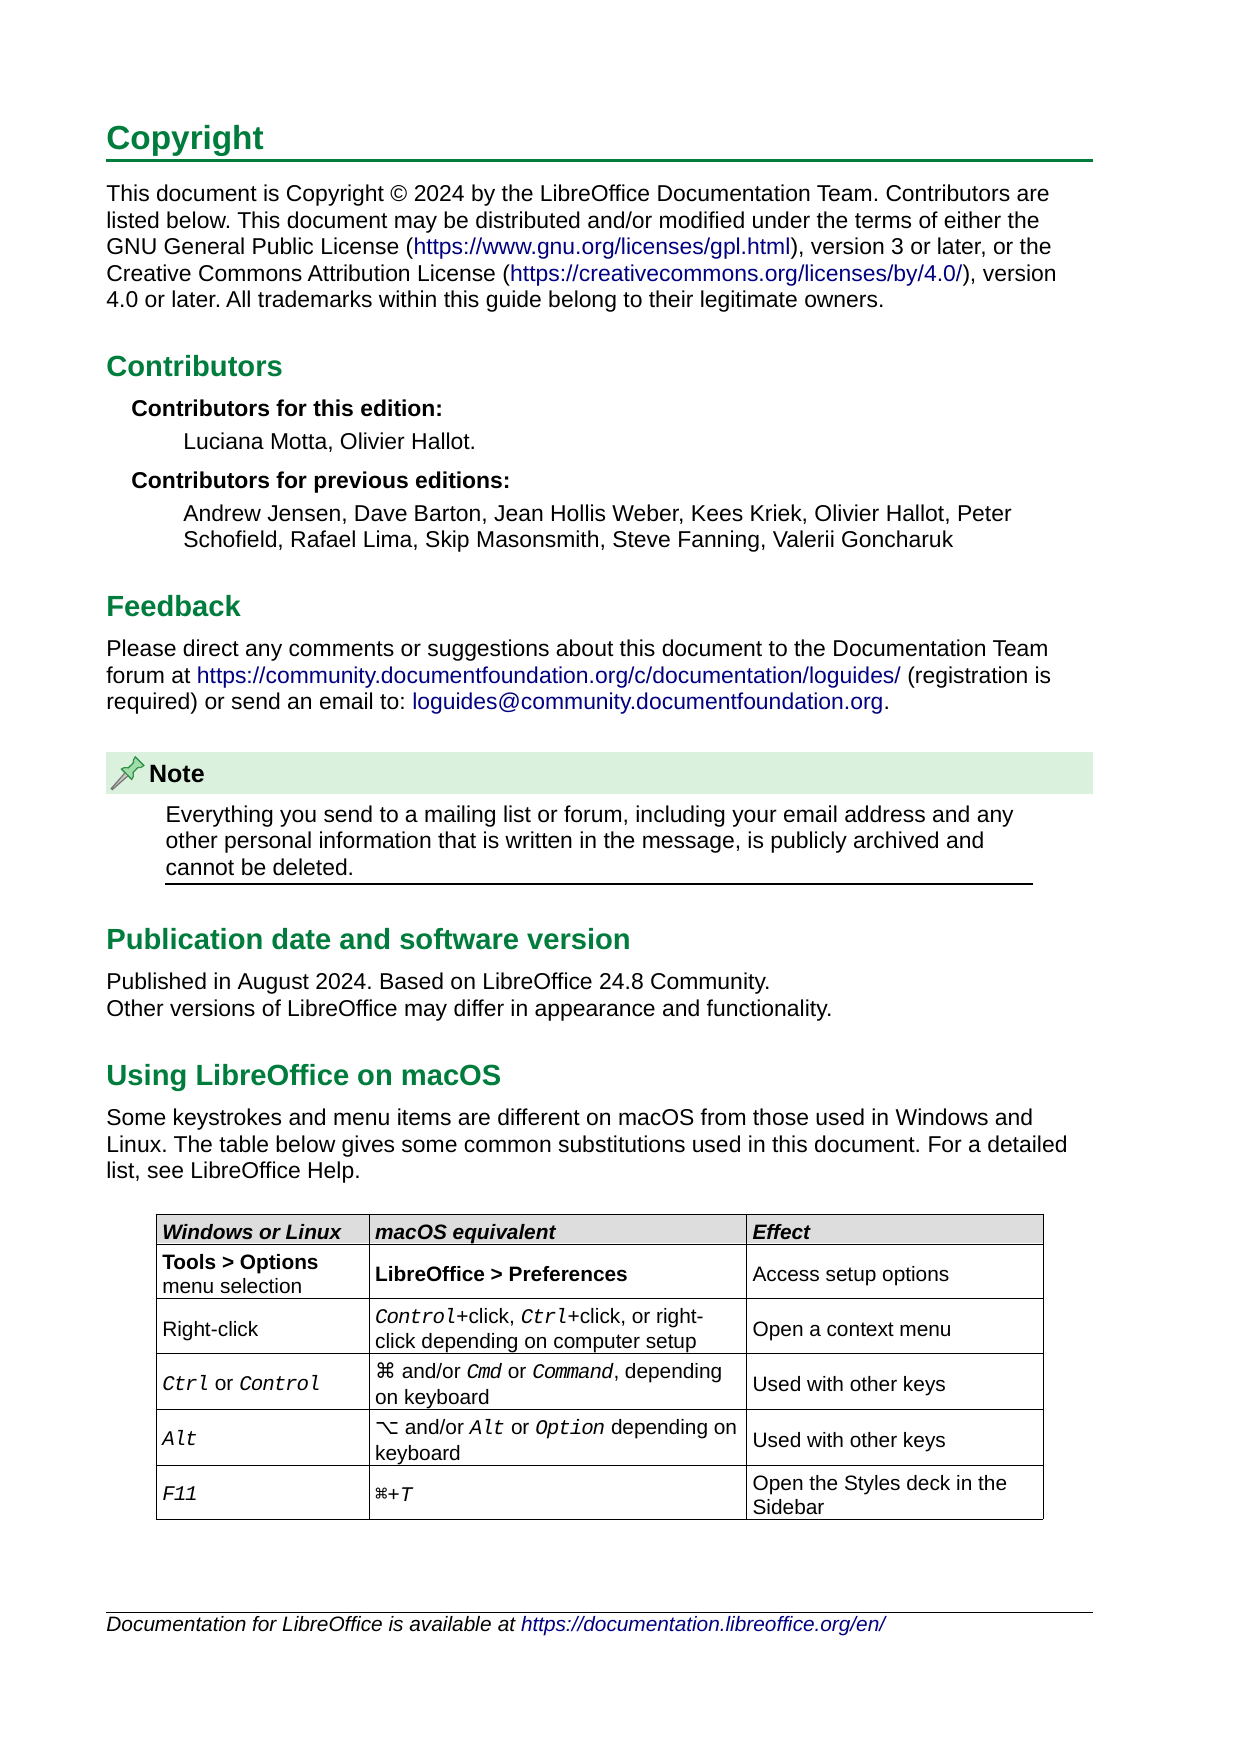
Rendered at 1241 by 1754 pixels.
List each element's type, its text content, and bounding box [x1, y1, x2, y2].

table_cell Open a context menu [747, 1299, 1043, 1353]
text Please direct any comments or suggestions about this document to the Documentation Team forum at https://community.documentfoundation.org/c/documentation/loguides/ (registration is required) or send an email to: loguides@community.documentfoundation.org. [106, 635, 1093, 714]
text Published in August 2024. Based on LibreOffice 24.8 Community. Other versions of LibreOffice may differ in appearance and functionality. [106, 968, 1093, 1021]
subtitle Using LibreOffice on macOS [106, 1058, 1093, 1092]
subtitle Feedback [106, 589, 1093, 623]
table_cell Access setup options [747, 1245, 1043, 1297]
text Contributors for previous editions: [131, 467, 1093, 493]
subtitle Note [148, 752, 1093, 794]
text Contributors for this edition: [131, 395, 1093, 422]
table_cell Used with other keys [747, 1354, 1043, 1409]
subtitle Contributors [106, 349, 1093, 383]
text Everything you send to a mailing list or forum, including your email address and any other personal information that is written in the message, is publicly archived and cannot be deleted. [165, 801, 1033, 883]
table_header Effect [747, 1215, 1043, 1243]
table_cell Alt [157, 1410, 369, 1465]
table_cell Used with other keys [747, 1410, 1043, 1465]
subtitle Publication date and software version [106, 922, 1093, 956]
text Some keystrokes and menu items are different on macOS from those used in Windows and Linux. The table below gives some common substitutions used in this document. For a detailed list, see LibreOffice Help. [106, 1104, 1093, 1183]
table_cell Control+click, Ctrl+click, or right-click depending on computer setup [370, 1299, 746, 1353]
table_header Windows or Linux [157, 1215, 369, 1243]
table_cell Open the Styles deck in the Sidebar [747, 1466, 1043, 1519]
text Andrew Jensen, Dave Barton, Jean Hollis Weber, Kees Kriek, Olivier Hallot, Peter Schofield, Rafael Lima, Skip Masonsmith, Steve Fanning, Valerii Goncharuk [183, 499, 1093, 552]
table_cell Right-click [157, 1299, 369, 1353]
text Luciana Motta, Olivier Hallot. [183, 428, 1093, 454]
subtitle Copyright [106, 118, 1093, 159]
table_cell ⌥ and/or Alt or Option depending on keyboard [370, 1410, 746, 1465]
table_cell Ctrl or Control [157, 1354, 369, 1409]
table_header macOS equivalent [370, 1215, 746, 1243]
table_cell ⌘+T [370, 1466, 746, 1519]
table_cell F11 [157, 1466, 369, 1519]
table_cell LibreOffice > Preferences [370, 1245, 746, 1297]
table_cell Tools > Options menu selection [157, 1245, 369, 1297]
text This document is Copyright © 2024 by the LibreOffice Documentation Team. Contributors are listed below. This document may be distributed and/or modified under the terms of either the GNU General Public License (https://www.gnu.org/licenses/gpl.html), version 3 or later, or the Creative Commons Attribution License (https://creativecommons.org/licenses/by/4.0/), version 4.0 or later. All trademarks within this guide belong to their legitimate owners. [106, 180, 1093, 312]
table_cell ⌘ and/or Cmd or Command, depending on keyboard [370, 1354, 746, 1409]
